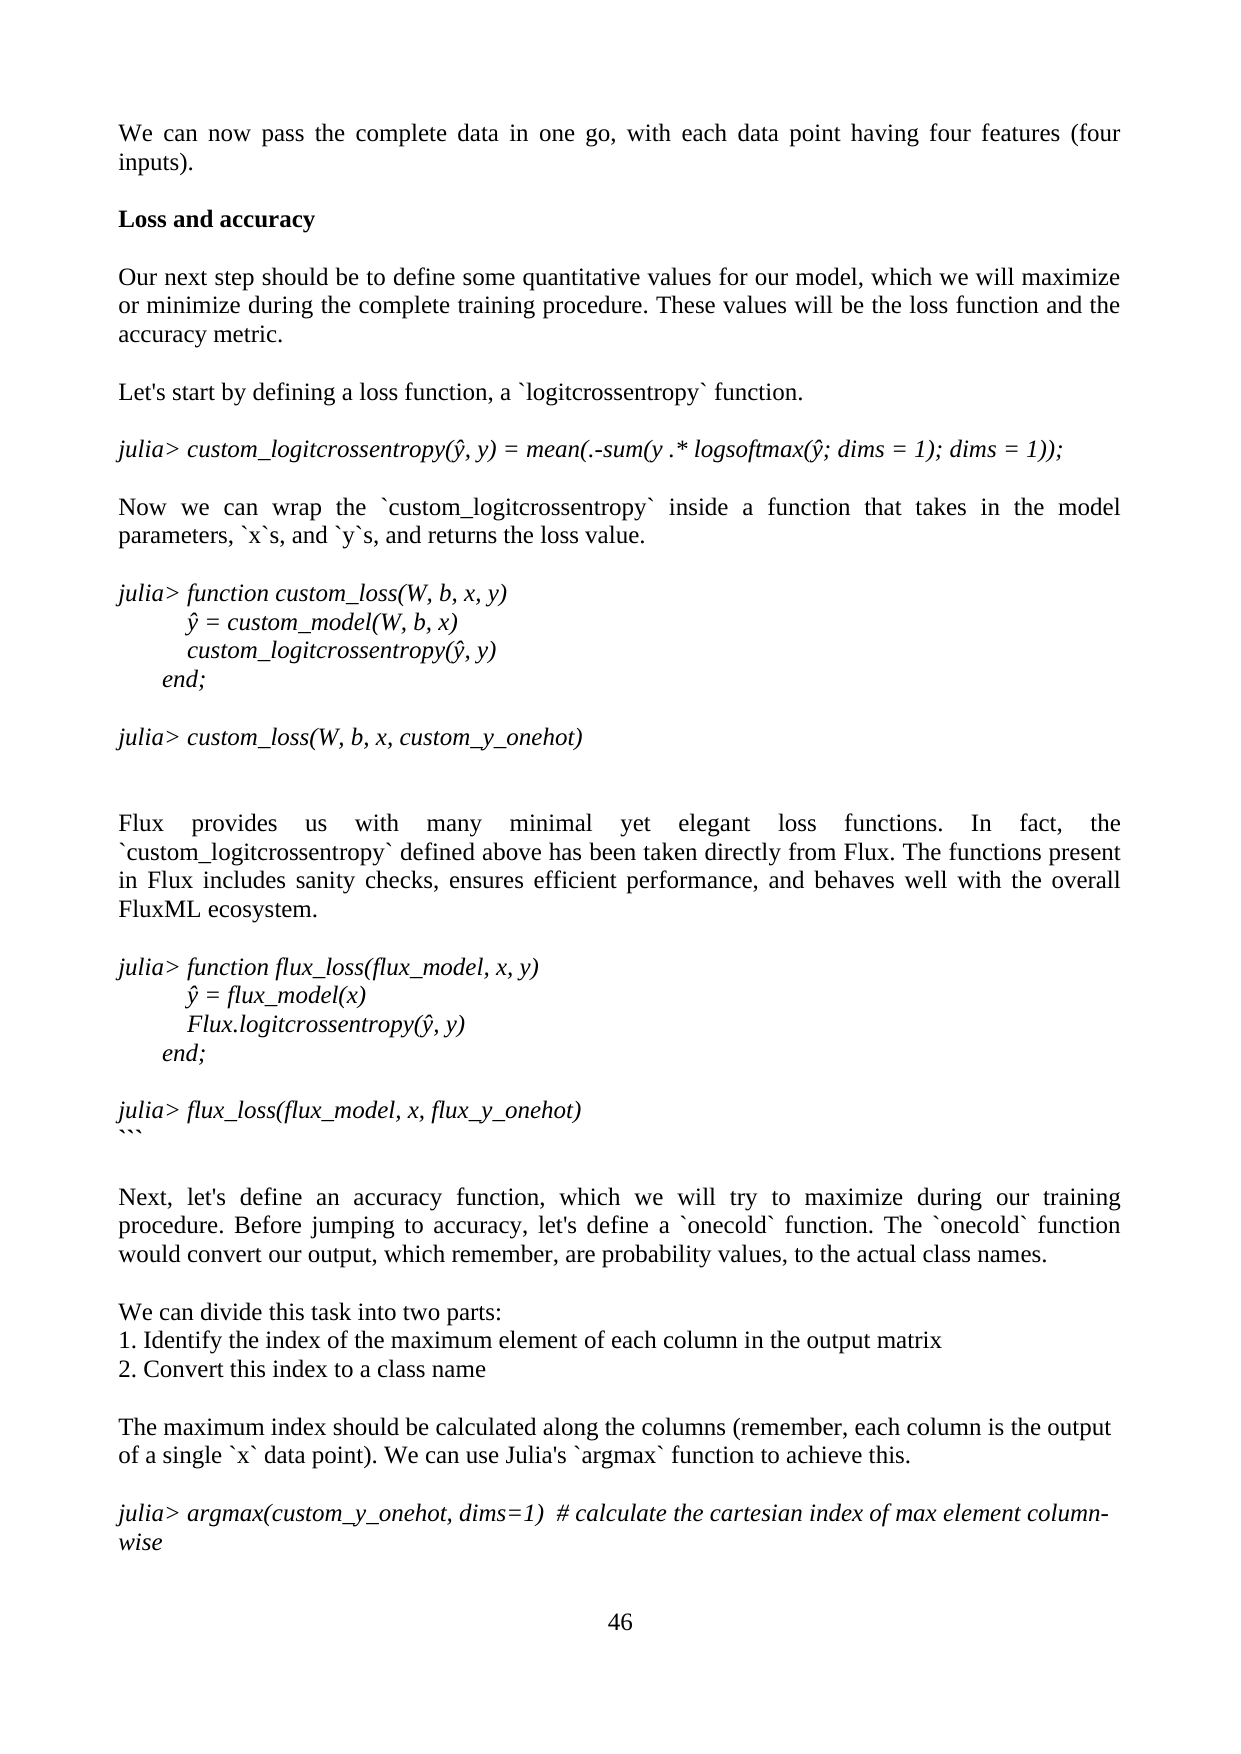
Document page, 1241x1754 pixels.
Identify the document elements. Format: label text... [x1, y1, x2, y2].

text julia> function flux_loss(flux_model, x, y) [118, 952, 1122, 981]
text end; [118, 1038, 1122, 1067]
text We can divide this task into two parts: [118, 1297, 1122, 1326]
text julia> flux_loss(flux_model, x, flux_y_onehot) [118, 1096, 1122, 1124]
text ``` [118, 1124, 1122, 1153]
text We can now pass the complete data in one go, with each data point having four features (four inputs). [118, 118, 1122, 176]
text julia> argmax(custom_y_onehot, dims=1) # calculate the cartesian index of max element column-wise [118, 1498, 1122, 1556]
text Now we can wrap the `custom_logitcrossentropy` inside a function that takes in the model parameters, `x`s, and `y`s, and returns the loss value. [118, 492, 1122, 549]
text custom_logitcrossentropy(ŷ, y) [118, 636, 1122, 664]
text 1. Identify the index of the maximum element of each column in the output matrix [118, 1326, 1122, 1354]
text ŷ = flux_model(x) [118, 981, 1122, 1009]
text julia> custom_loss(W, b, x, custom_y_onehot) [118, 722, 1122, 751]
text julia> custom_logitcrossentropy(ŷ, y) = mean(.-sum(y .* logsoftmax(ŷ; dims = 1); dims = 1)); [118, 434, 1122, 463]
text Next, let's define an accuracy function, which we will try to maximize during our training procedure. Before jumping to accuracy, let's define a `onecold` function. The `onecold` function would convert our output, which remember, are probability values, to the actual class names. [118, 1182, 1122, 1268]
text Let's start by defining a loss function, a `logitcrossentropy` function. [118, 377, 1122, 406]
text The maximum index should be calculated along the columns (remember, each column is the output of a single `x` data point). We can use Julia's `argmax` function to achieve this. [118, 1412, 1122, 1469]
text Loss and accuracy [118, 204, 1122, 233]
text end; [118, 664, 1122, 693]
text ŷ = custom_model(W, b, x) [118, 607, 1122, 636]
text julia> function custom_loss(W, b, x, y) [118, 578, 1122, 607]
text 2. Convert this index to a class name [118, 1354, 1122, 1383]
text Our next step should be to define some quantitative values for our model, which we will maximize or minimize during the complete training procedure. These values will be the loss function and the accuracy metric. [118, 262, 1122, 348]
text Flux.logitcrossentropy(ŷ, y) [118, 1009, 1122, 1038]
text Flux provides us with many minimal yet elegant loss functions. In fact, the `custom_logitcrossentropy` defined above has been taken directly from Flux. The functions present in Flux includes sanity checks, ensures efficient performance, and behaves well with the overall FluxML ecosystem. [118, 808, 1122, 923]
